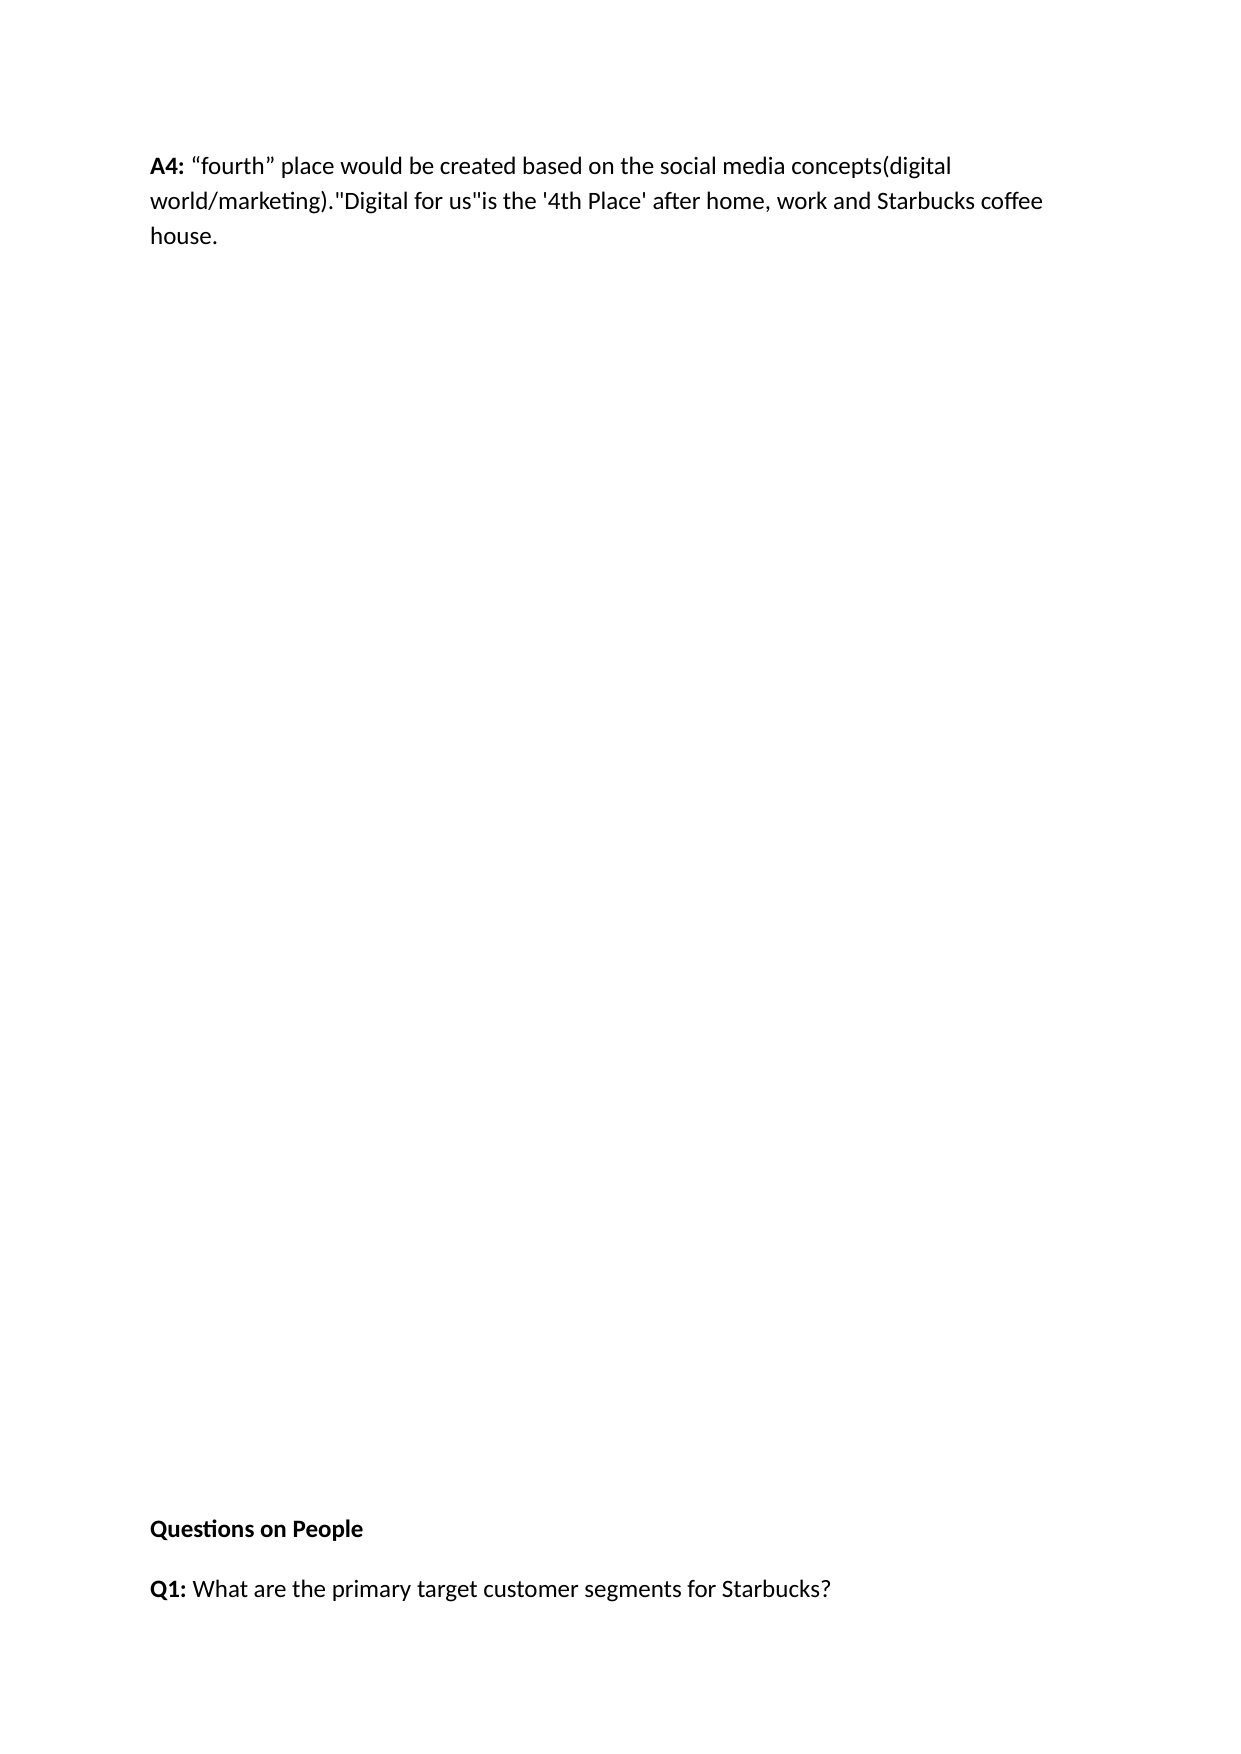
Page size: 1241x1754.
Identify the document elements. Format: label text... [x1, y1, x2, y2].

text Q1: What are the primary target customer segments for Starbucks? [150, 1573, 1090, 1603]
text A4: “fourth” place would be created based on the social media concepts(digital world/marketing)."Digital for us"is the '4th Place' after home, work and Starbucks coffee house. [150, 150, 1090, 251]
text Questions on People [150, 1513, 1090, 1543]
